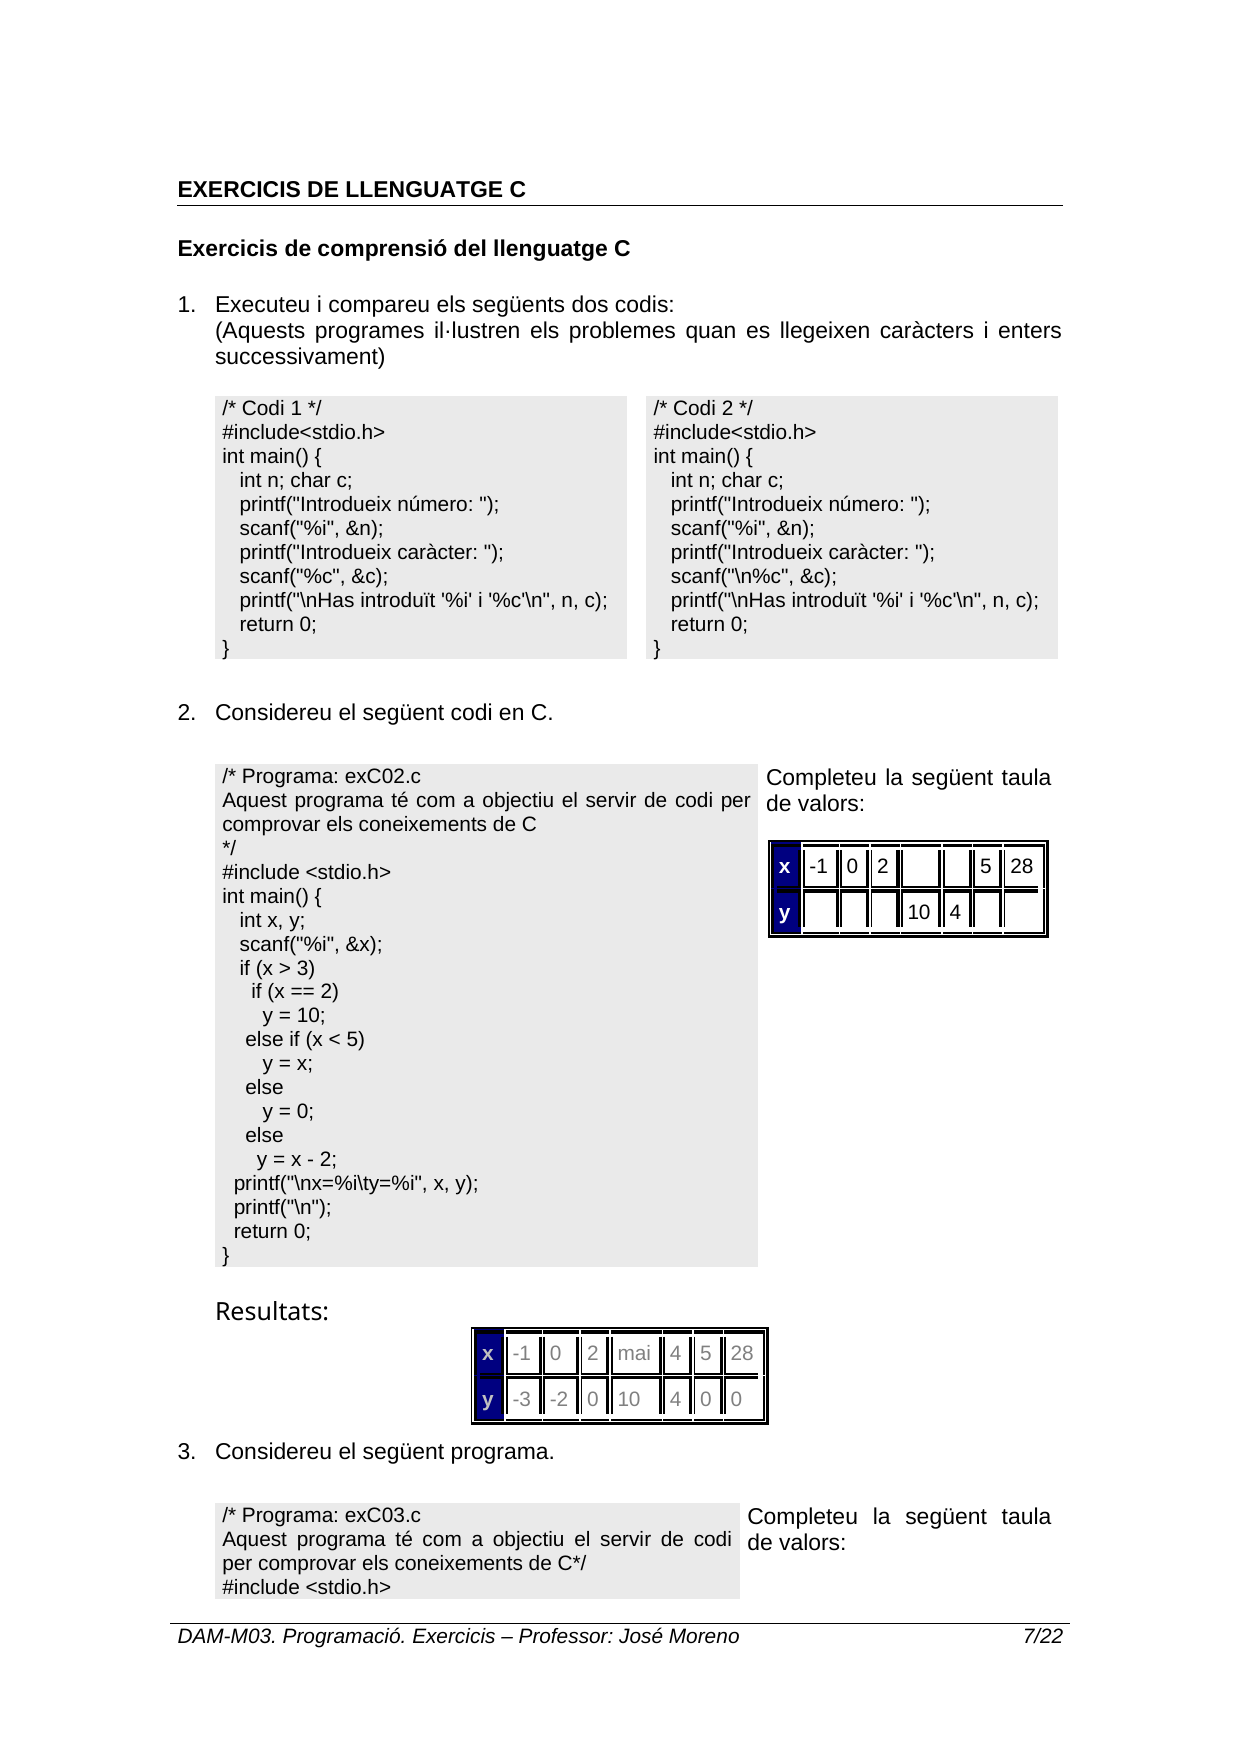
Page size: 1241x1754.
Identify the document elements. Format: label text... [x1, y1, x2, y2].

list Considereu el següent programa. [177, 1438, 1063, 1464]
table_header Completeu la següent taula de valors: [740, 1503, 1058, 1599]
table_cell [972, 886, 1002, 932]
table_cell y [771, 886, 801, 932]
table_cell 4 [662, 1373, 692, 1419]
table_header 28 [1002, 842, 1046, 886]
table_header [941, 842, 972, 886]
table_header 5 [692, 1329, 723, 1373]
table_header 2 [869, 842, 899, 886]
table_cell -3 [504, 1373, 542, 1419]
table_cell -2 [542, 1373, 579, 1419]
table_cell 10 [609, 1373, 662, 1419]
table_header /* Programa: exC02.c Aquest programa té com a objectiu el servir de codi per comprovar els coneixements de C */ #include <stdio.h> int main() { int x, y; scanf("%i", &x); if (x > 3) if (x == 2) y = 10; else if (x < 5) y = x; else y = 0; else y = x - 2; printf("\nx=%i\ty=%i", x, y); printf("\n"); return 0; } [215, 764, 758, 1267]
table_cell 0 [579, 1373, 609, 1419]
table_header mai [609, 1329, 662, 1373]
text Resultats: [215, 1293, 1063, 1327]
table_header -1 [504, 1329, 542, 1373]
text (Aquests programes il·lustren els problemes quan es llegeixen caràcters i enters successivament) [215, 317, 1063, 370]
list Considereu el següent codi en C. [177, 698, 1063, 725]
table_header [627, 396, 646, 659]
table_header 2 [579, 1329, 609, 1373]
table_header 5 [972, 842, 1002, 886]
subtitle EXERCICIS DE LLENGUATGE C [177, 176, 1063, 205]
table_cell [1002, 886, 1046, 932]
list Executeu i compareu els següents dos codis: [177, 291, 1063, 317]
table_header 0 [839, 842, 869, 886]
table_cell [869, 886, 899, 932]
table_header 28 [723, 1329, 766, 1373]
table_cell 10 [900, 886, 941, 932]
table_header x [774, 847, 801, 886]
subtitle Exercicis de comprensió del llenguatge C [177, 235, 1063, 261]
table_header /* Codi 1 */ #include<stdio.h> int main() { int n; char c; printf("Introdueix número: "); scanf("%i", &n); printf("Introdueix caràcter: "); scanf("%c", &c); printf("\nHas introduït '%i' i '%c'\n", n, c); return 0; } [215, 396, 627, 659]
table_cell [839, 886, 869, 932]
table_cell 0 [723, 1373, 766, 1419]
table_header 0 [542, 1329, 579, 1373]
table_header x [477, 1334, 504, 1373]
table_cell y [474, 1373, 504, 1419]
table_header Completeu la següent taula de valors: [759, 764, 1058, 1267]
table_cell 4 [941, 886, 972, 932]
table_header /* Codi 2 */ #include<stdio.h> int main() { int n; char c; printf("Introdueix número: "); scanf("%i", &n); printf("Introdueix caràcter: "); scanf("\n%c", &c); printf("\nHas introduït '%i' i '%c'\n", n, c); return 0; } [646, 396, 1058, 659]
table_header /* Programa: exC03.c Aquest programa té com a objectiu el servir de codi per comprovar els coneixements de C*/ #include <stdio.h> [215, 1503, 740, 1599]
table_header 4 [662, 1329, 692, 1373]
table_cell 0 [692, 1373, 723, 1419]
table_cell [801, 886, 839, 932]
table_header [900, 842, 941, 886]
table_header -1 [801, 842, 839, 886]
